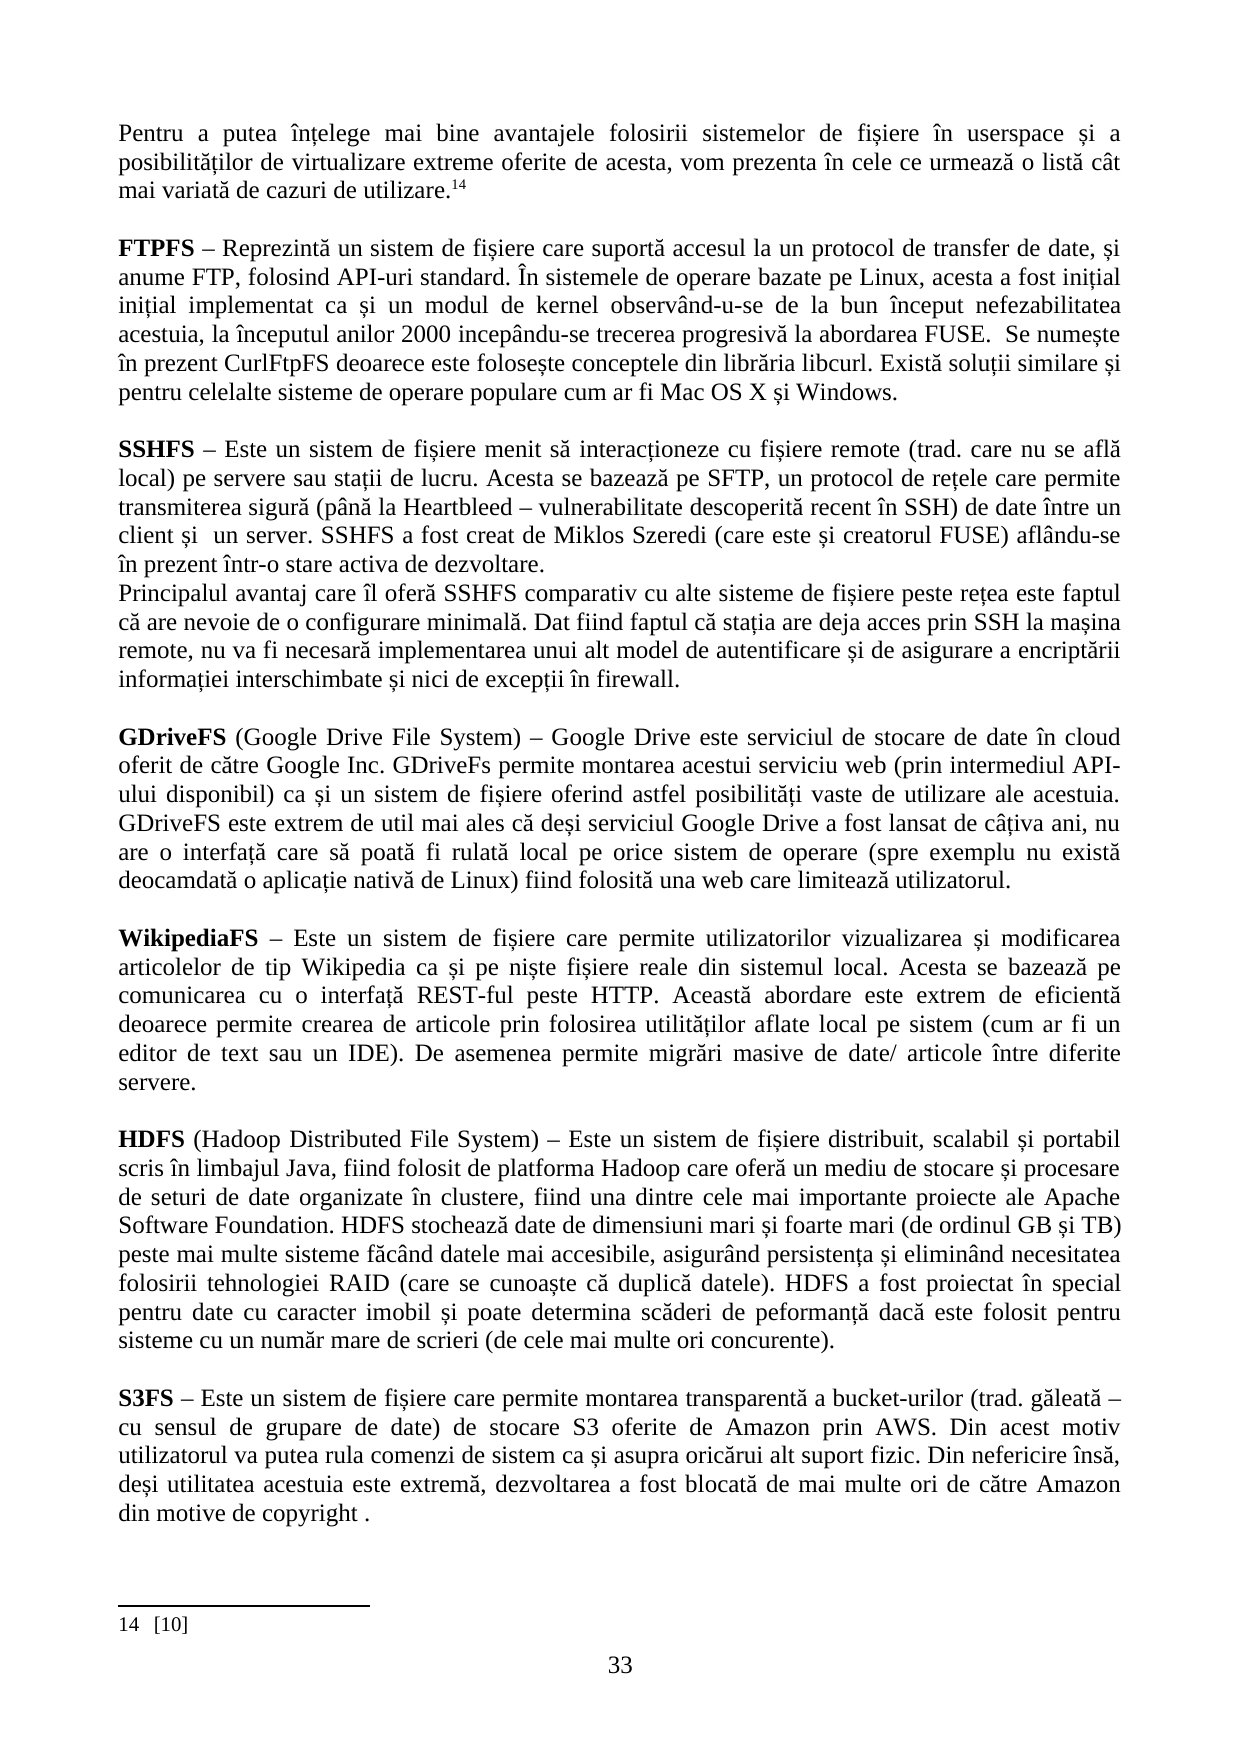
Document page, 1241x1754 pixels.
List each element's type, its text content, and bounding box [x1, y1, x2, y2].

text WikipediaFS – Este un sistem de fișiere care permite utilizatorilor vizualizarea și modificarea articolelor de tip Wikipedia ca și pe niște fișiere reale din sistemul local. Acesta se bazează pe comunicarea cu o interfață REST-ful peste HTTP. Această abordare este extrem de eficientă deoarece permite crearea de articole prin folosirea utilităților aflate local pe sistem (cum ar fi un editor de text sau un IDE). De asemenea permite migrări masive de date/ articole între diferite servere. [118, 923, 1122, 1096]
text GDriveFS (Google Drive File System) – Google Drive este serviciul de stocare de date în cloud oferit de către Google Inc. GDriveFs permite montarea acestui serviciu web (prin intermediul API-ului disponibil) ca și un sistem de fișiere oferind astfel posibilități vaste de utilizare ale acestuia. GDriveFS este extrem de util mai ales că deși serviciul Google Drive a fost lansat de câțiva ani, nu are o interfață care să poată fi rulată local pe orice sistem de operare (spre exemplu nu există deocamdată o aplicație nativă de Linux) fiind folosită una web care limitează utilizatorul. [118, 722, 1122, 894]
text FTPFS – Reprezintă un sistem de fișiere care suportă accesul la un protocol de transfer de date, și anume FTP, folosind API-uri standard. În sistemele de operare bazate pe Linux, acesta a fost inițial inițial implementat ca și un modul de kernel observând-u-se de la bun început nefezabilitatea acestuia, la începutul anilor 2000 incepându-se trecerea progresivă la abordarea FUSE. Se numește în prezent CurlFtpFS deoarece este folosește conceptele din librăria libcurl. Există soluții similare și pentru celelalte sisteme de operare populare cum ar fi Mac OS X și Windows. [118, 233, 1122, 406]
text Principalul avantaj care îl oferă SSHFS comparativ cu alte sisteme de fișiere peste rețea este faptul că are nevoie de o configurare minimală. Dat fiind faptul că stația are deja acces prin SSH la mașina remote, nu va fi necesară implementarea unui alt model de autentificare și de asigurare a encriptării informației interschimbate și nici de excepții în firewall. [118, 578, 1122, 693]
text [10] [118, 1612, 1122, 1636]
text S3FS – Este un sistem de fișiere care permite montarea transparentă a bucket-urilor (trad. găleată – cu sensul de grupare de date) de stocare S3 oferite de Amazon prin AWS. Din acest motiv utilizatorul va putea rula comenzi de sistem ca și asupra oricărui alt suport fizic. Din nefericire însă, deși utilitatea acestuia este extremă, dezvoltarea a fost blocată de mai multe ori de către Amazon din motive de copyright . [118, 1383, 1122, 1527]
text SSHFS – Este un sistem de fișiere menit să interacționeze cu fișiere remote (trad. care nu se află local) pe servere sau stații de lucru. Acesta se bazează pe SFTP, un protocol de rețele care permite transmiterea sigură (până la Heartbleed – vulnerabilitate descoperită recent în SSH) de date între un client și un server. SSHFS a fost creat de Miklos Szeredi (care este și creatorul FUSE) aflându-se în prezent într-o stare activa de dezvoltare. [118, 434, 1122, 578]
text Pentru a putea înțelege mai bine avantajele folosirii sistemelor de fișiere în userspace și a posibilităților de virtualizare extreme oferite de acesta, vom prezenta în cele ce urmează o listă cât mai variată de cazuri de utilizare. [118, 118, 1122, 204]
text HDFS (Hadoop Distributed File System) – Este un sistem de fișiere distribuit, scalabil și portabil scris în limbajul Java, fiind folosit de platforma Hadoop care oferă un mediu de stocare și procesare de seturi de date organizate în clustere, fiind una dintre cele mai importante proiecte ale Apache Software Foundation. HDFS stochează date de dimensiuni mari și foarte mari (de ordinul GB și TB) peste mai multe sisteme făcând datele mai accesibile, asigurând persistența și eliminând necesitatea folosirii tehnologiei RAID (care se cunoaște că duplică datele). HDFS a fost proiectat în special pentru date cu caracter imobil și poate determina scăderi de peformanță dacă este folosit pentru sisteme cu un număr mare de scrieri (de cele mai multe ori concurente). [118, 1124, 1122, 1354]
